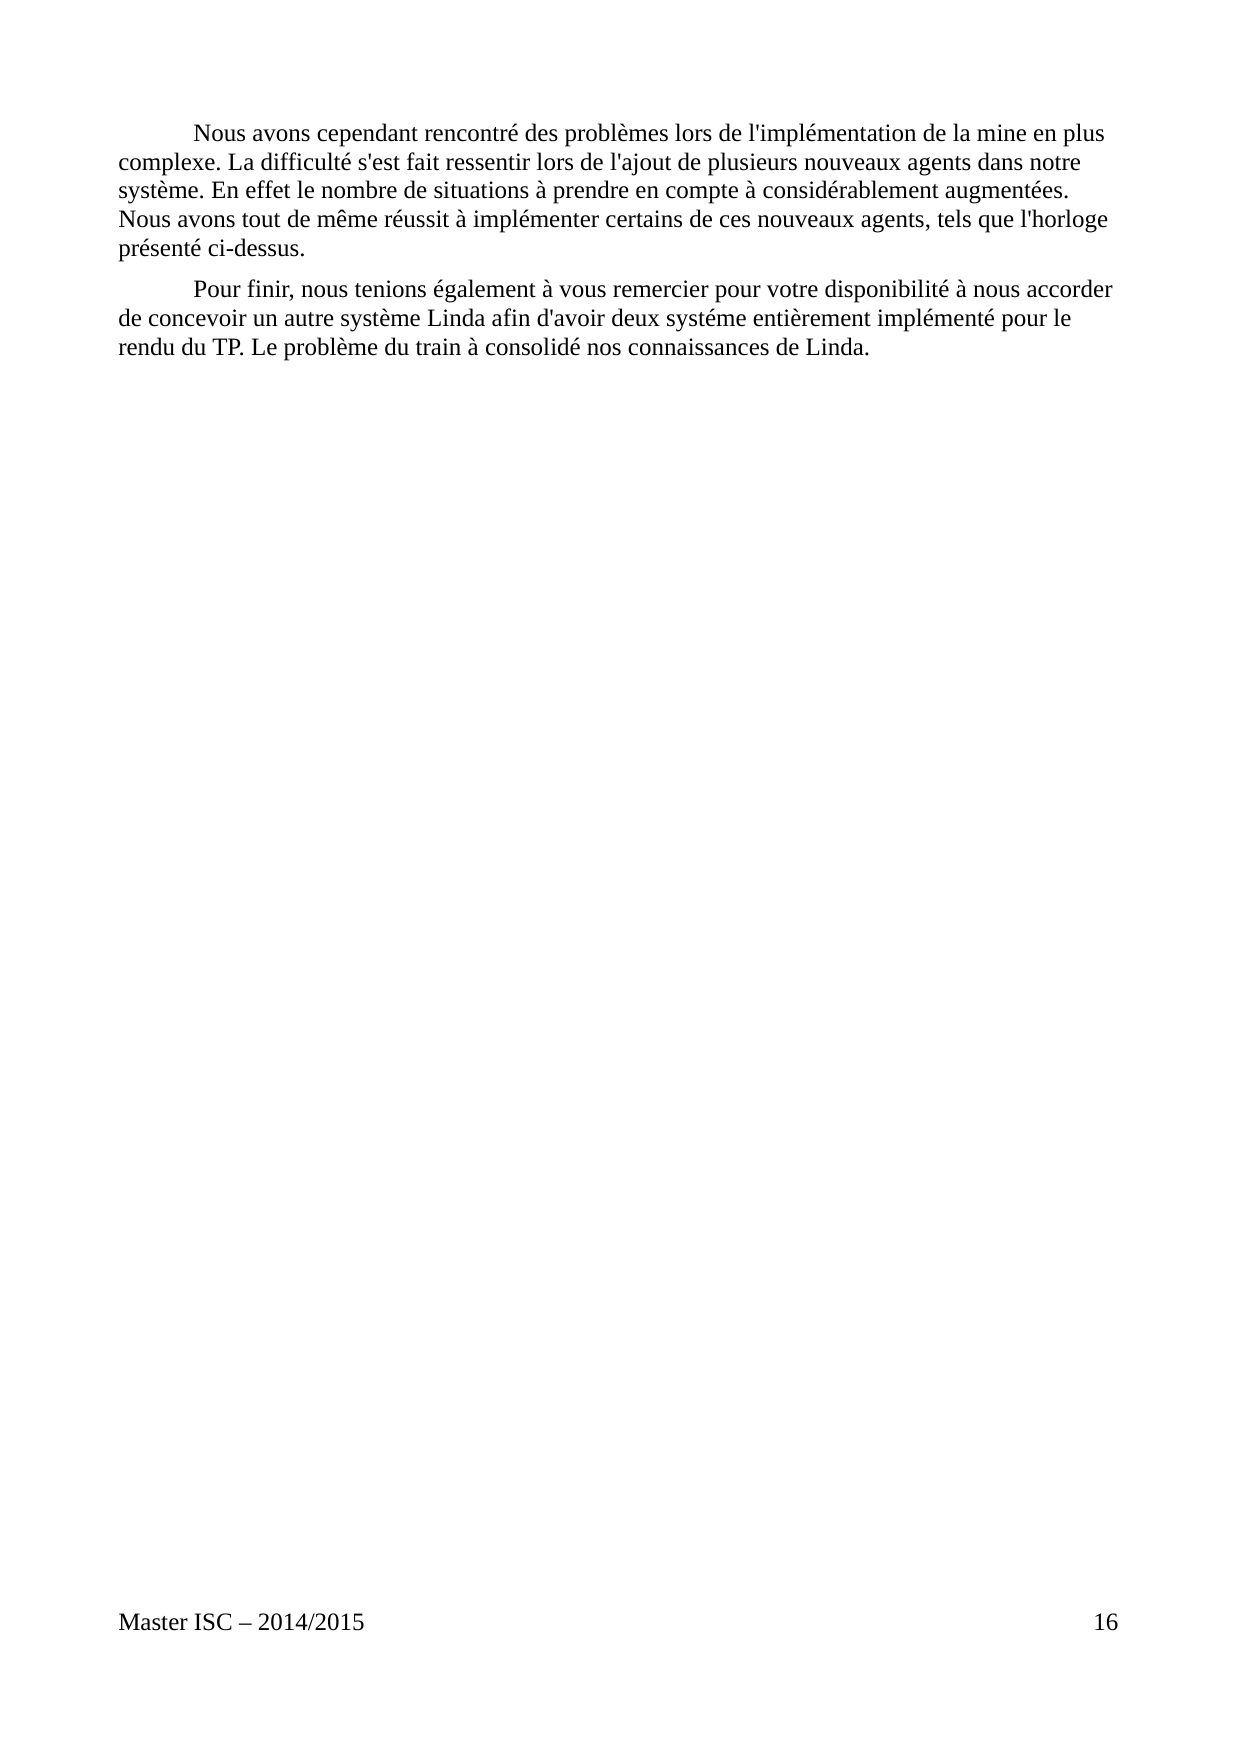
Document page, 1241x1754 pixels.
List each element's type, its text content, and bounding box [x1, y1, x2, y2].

text Nous avons cependant rencontré des problèmes lors de l'implémentation de la mine en plus complexe. La difficulté s'est fait ressentir lors de l'ajout de plusieurs nouveaux agents dans notre système. En effet le nombre de situations à prendre en compte à considérablement augmentées. Nous avons tout de même réussit à implémenter certains de ces nouveaux agents, tels que l'horloge présenté ci-dessus. [118, 118, 1122, 262]
text Pour finir, nous tenions également à vous remercier pour votre disponibilité à nous accorder de concevoir un autre système Linda afin d'avoir deux systéme entièrement implémenté pour le rendu du TP. Le problème du train à consolidé nos connaissances de Linda. [118, 274, 1122, 361]
